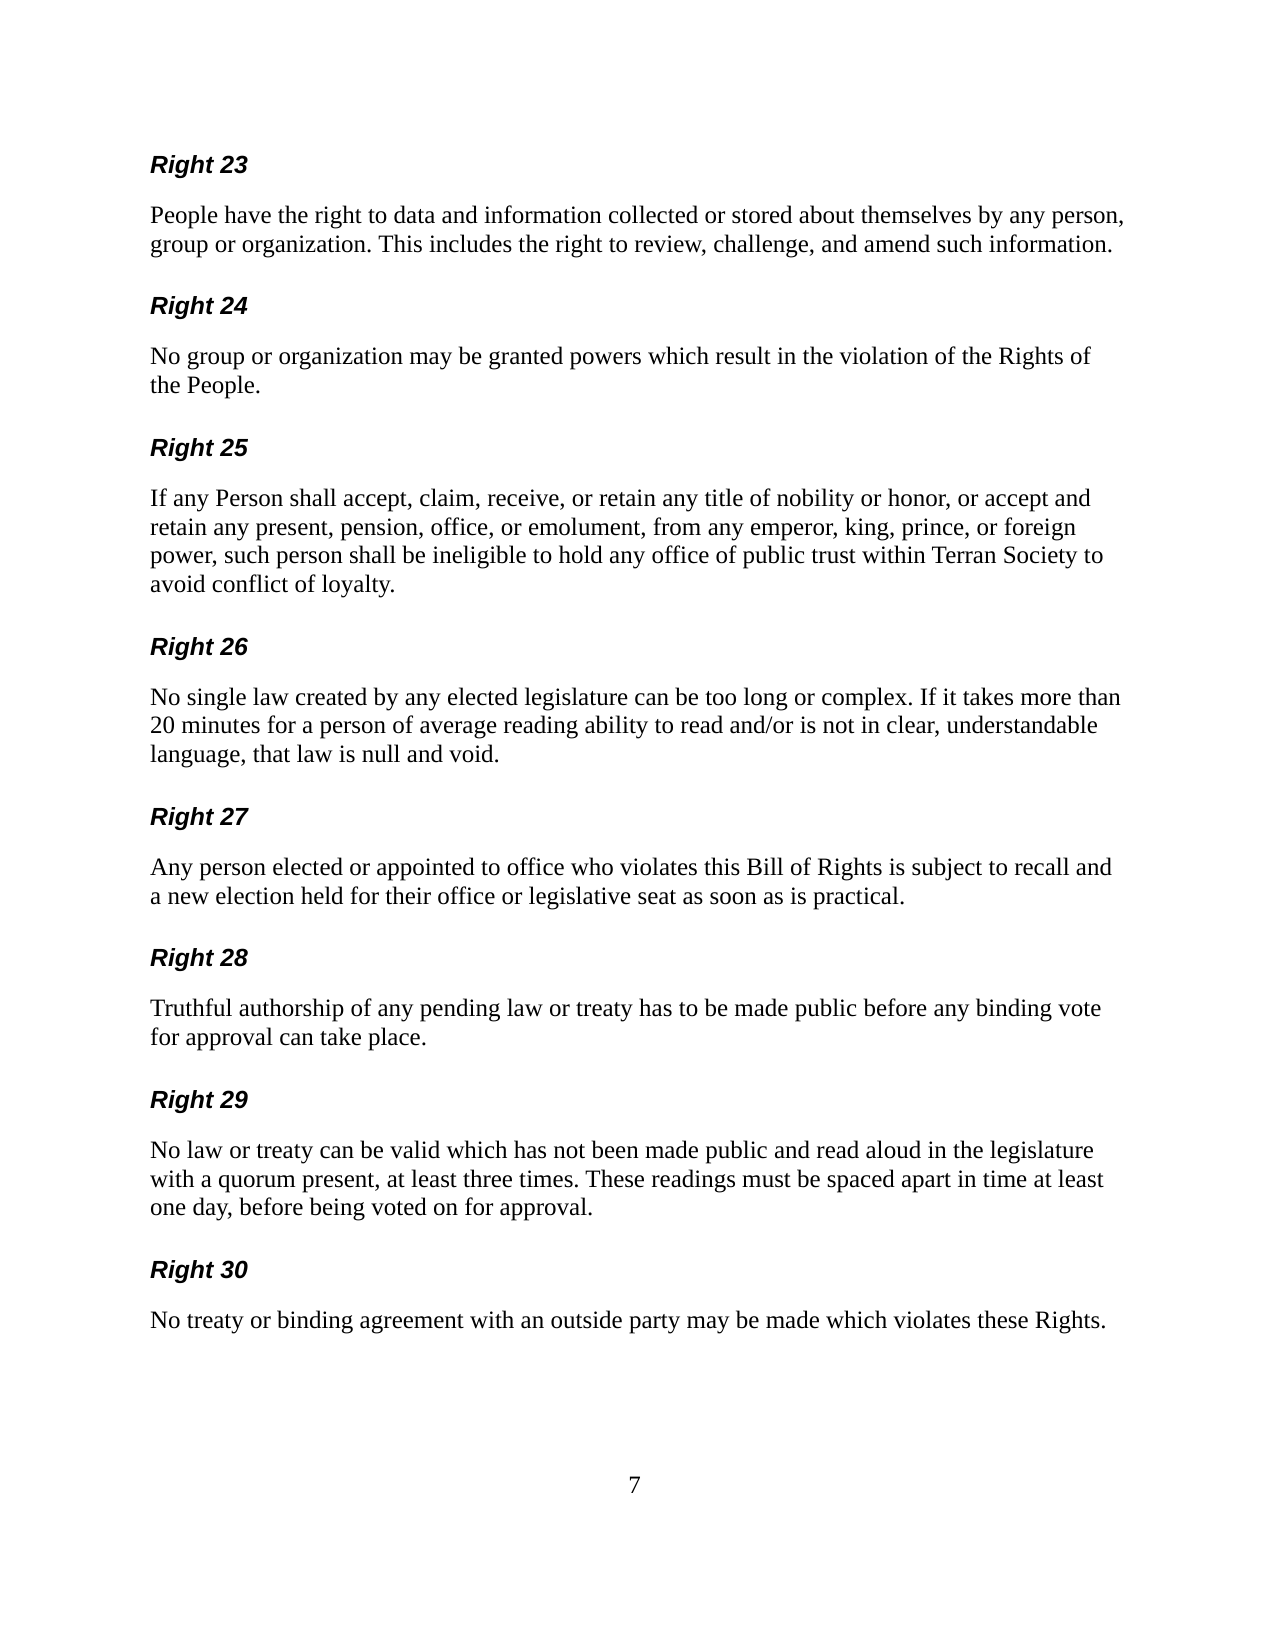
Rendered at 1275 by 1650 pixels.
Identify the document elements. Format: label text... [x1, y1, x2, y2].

text No law or treaty can be valid which has not been made public and read aloud in the legislature with a quorum present, at least three times. These readings must be spaced apart in time at least one day, before being voted on for approval. [150, 1135, 1125, 1221]
text No single law created by any elected legislature can be too long or complex. If it takes more than 20 minutes for a person of average reading ability to read and/or is not in clear, understandable language, that law is null and void. [150, 682, 1125, 768]
text People have the right to data and information collected or stored about themselves by any person, group or organization. This includes the right to review, challenge, and amend such information. [150, 200, 1125, 257]
subtitle Right 24 [150, 291, 1125, 320]
subtitle Right 23 [150, 150, 1125, 178]
text Truthful authorship of any pending law or treaty has to be made public before any binding vote for approval can take place. [150, 993, 1125, 1051]
text Any person elected or appointed to office who violates this Bill of Rights is subject to recall and a new election held for their office or legislative seat as soon as is practical. [150, 852, 1125, 909]
subtitle Right 29 [150, 1085, 1125, 1113]
subtitle Right 27 [150, 802, 1125, 831]
text No treaty or binding agreement with an outside party may be made which violates these Rights. [150, 1305, 1125, 1334]
subtitle Right 30 [150, 1255, 1125, 1284]
subtitle Right 26 [150, 632, 1125, 660]
subtitle Right 25 [150, 433, 1125, 461]
text If any Person shall accept, claim, receive, or retain any title of nobility or honor, or accept and retain any present, pension, office, or emolument, from any emperor, king, prince, or foreign power, such person shall be ineligible to hold any office of public trust within Terran Society to avoid conflict of loyalty. [150, 483, 1125, 598]
subtitle Right 28 [150, 943, 1125, 972]
text No group or organization may be granted powers which result in the violation of the Rights of the People. [150, 341, 1125, 399]
